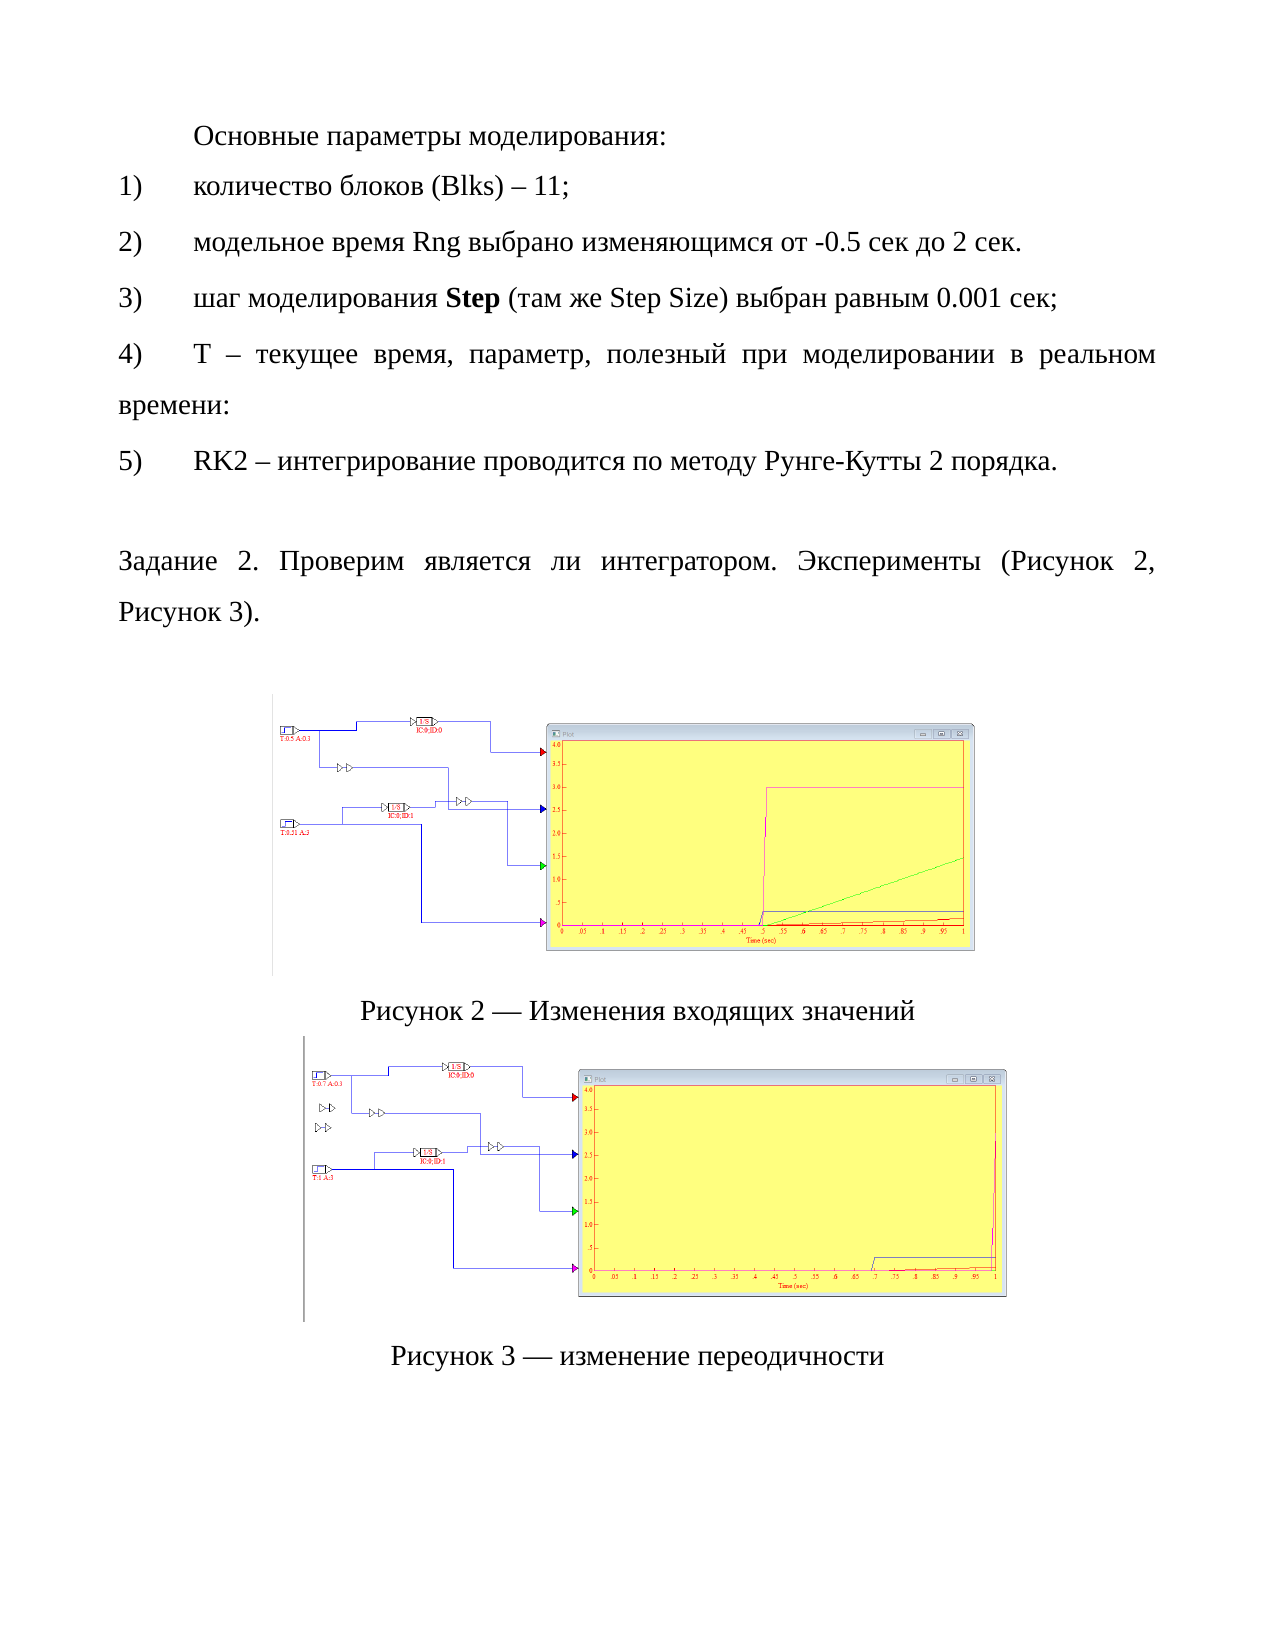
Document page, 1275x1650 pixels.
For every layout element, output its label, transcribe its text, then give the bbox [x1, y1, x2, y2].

text Основные параметры моделирования: [118, 118, 1157, 152]
list шаг моделирования Step (там же Step Size) выбран равным 0.001 сек; [118, 281, 1157, 314]
text Задание 2. Проверим является ли интегратором. Эксперименты (Рисунок 2, Рисунок 3). [118, 543, 1157, 627]
list количество блоков (Blks) – 11; [118, 168, 1157, 202]
list модельное время Rng выбрано изменяющимся от -0.5 сек до 2 сек. [118, 224, 1157, 258]
picture [303, 1036, 1038, 1322]
list RK2 – интегрирование проводится по методу Рунге-Кутты 2 порядка. [118, 443, 1157, 476]
text Рисунок 3 — изменение переодичности [118, 1043, 1157, 1372]
picture [272, 694, 1003, 976]
text Рисунок 2 — Изменения входящих значений [118, 694, 1157, 1026]
list Т – текущее время, параметр, полезный при моделировании в реальном времени: [118, 337, 1157, 420]
